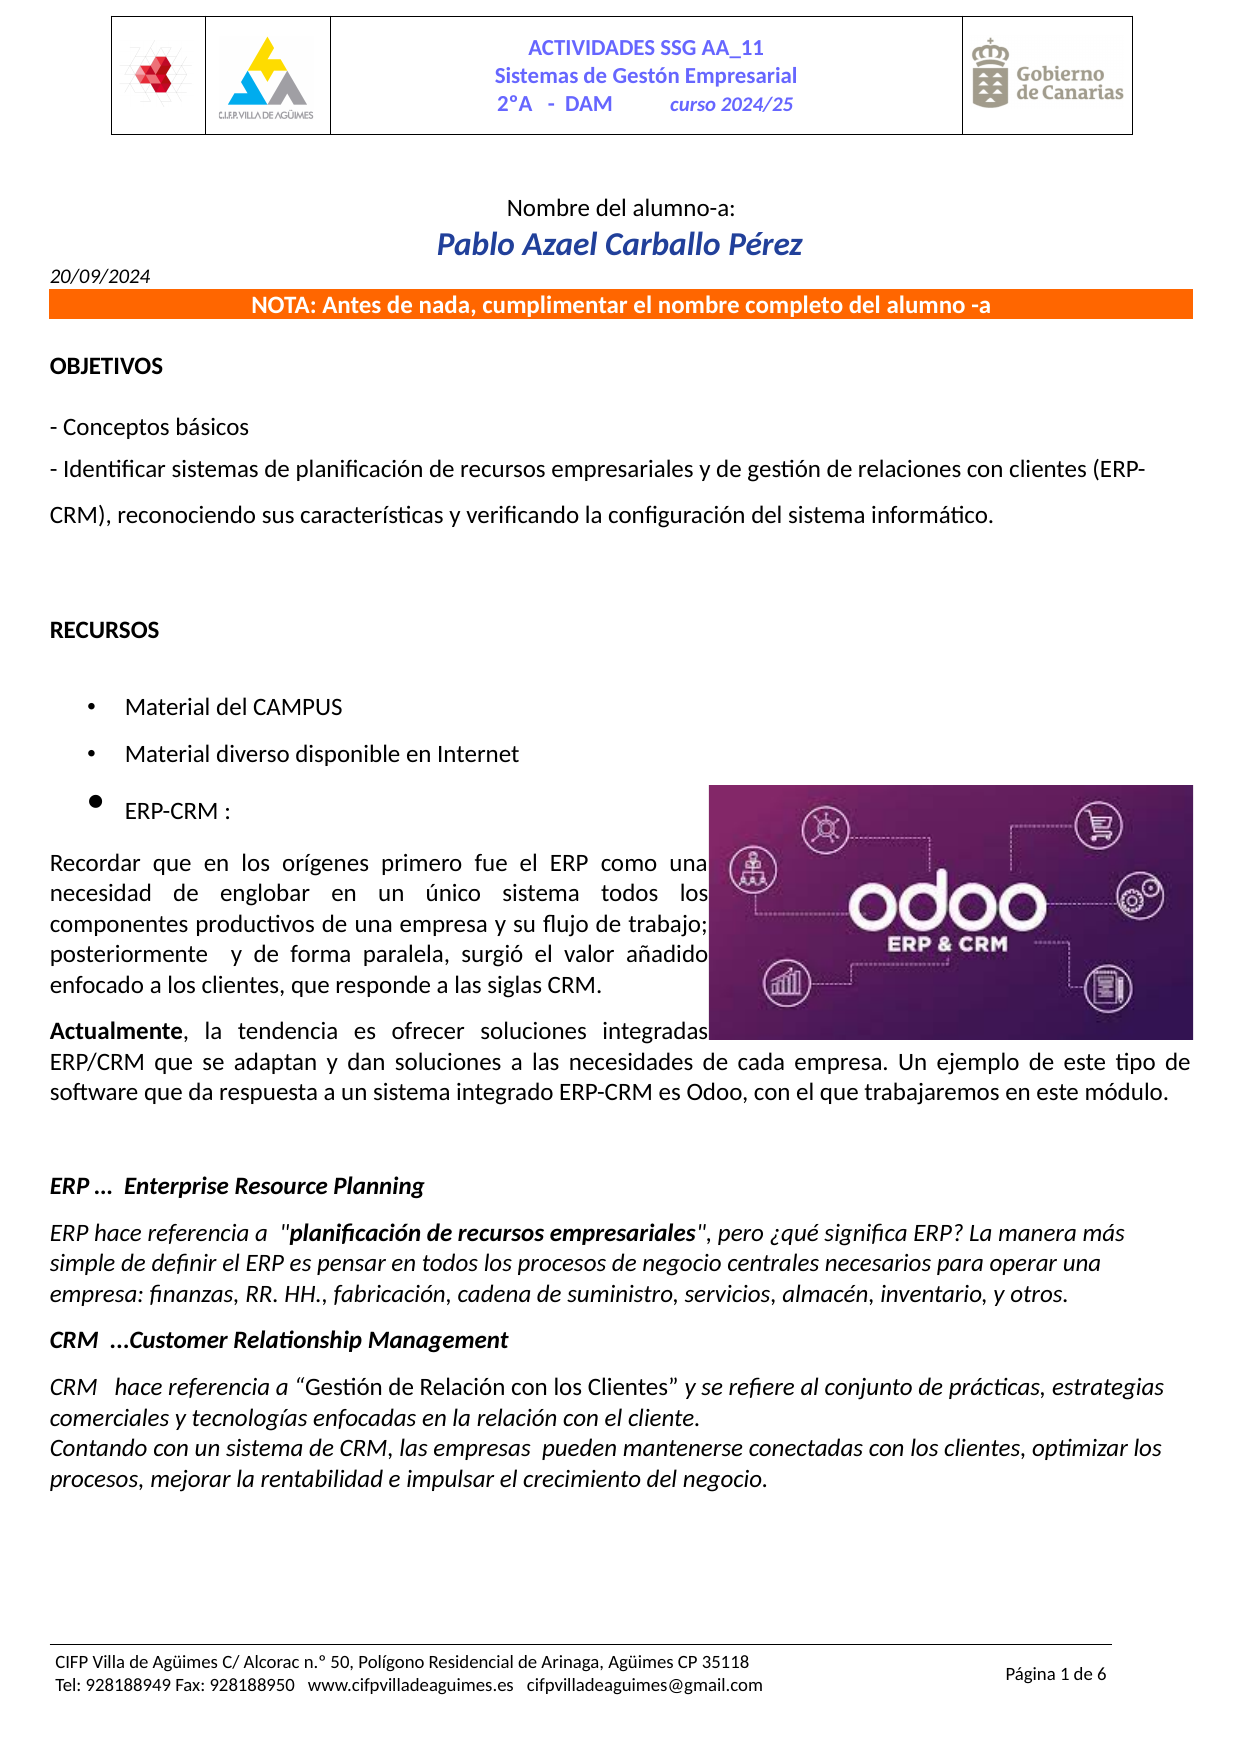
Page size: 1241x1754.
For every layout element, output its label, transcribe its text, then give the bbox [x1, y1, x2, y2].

picture [969, 35, 1124, 109]
text 20/09/2024 [49, 263, 1193, 289]
text Recordar que en los orígenes primero fue el ERP como una necesidad de englobar en un único sistema todos los componentes productivos de una empresa y su flujo de trabajo; posteriormente y de forma paralela, surgió el valor añadido enfocado a los clientes, que responde a las siglas CRM. [49, 847, 708, 999]
text ERP … Enterprise Resource Planning [49, 1170, 1193, 1201]
picture [118, 40, 194, 107]
text RECURSOS [49, 614, 1193, 644]
text - Conceptos básicos [49, 411, 1193, 442]
text Nombre del alumno-a: [49, 192, 1193, 223]
subtitle Material del CAMPUS [87, 691, 1193, 722]
text OBJETIVOS [49, 350, 1193, 381]
text Pablo Azael Carballo Pérez [49, 223, 1193, 263]
subtitle Material diverso disponible en Internet [87, 738, 1193, 769]
text - Identificar sistemas de planificación de recursos empresariales y de gestión de relaciones con clientes (ERP-CRM), reconociendo sus características y verificando la configuración del sistema informático. [49, 453, 1193, 529]
picture [218, 36, 314, 120]
subtitle ERP-CRM : [87, 785, 708, 830]
text ERP hace referencia a "planificación de recursos empresariales", pero ¿qué significa ERP? La manera más simple de definir el ERP es pensar en todos los procesos de negocio centrales necesarios para operar una empresa: finanzas, RR. HH., fabricación, cadena de suministro, servicios, almacén, inventario, y otros. [49, 1217, 1193, 1308]
picture [708, 785, 1194, 1040]
text CRM ...Customer Relationship Management [49, 1325, 1193, 1355]
text Actualmente, la tendencia es ofrecer soluciones integradas ERP/CRM que se adaptan y dan soluciones a las necesidades de cada empresa. Un ejemplo de este tipo de software que da respuesta a un sistema integrado ERP-CRM es Odoo, con el que trabajaremos en este módulo. [49, 1016, 1193, 1107]
text NOTA: Antes de nada, cumplimentar el nombre completo del alumno -a [49, 289, 1193, 319]
text CRM hace referencia a “Gestión de Relación con los Clientes” y se refiere al conjunto de prácticas, estrategias comerciales y tecnologías enfocadas en la relación con el cliente. Contando con un sistema de CRM, las empresas pueden mantenerse conectadas con los clientes, optimizar los procesos, mejorar la rentabilidad e impulsar el crecimiento del negocio. [49, 1371, 1193, 1493]
